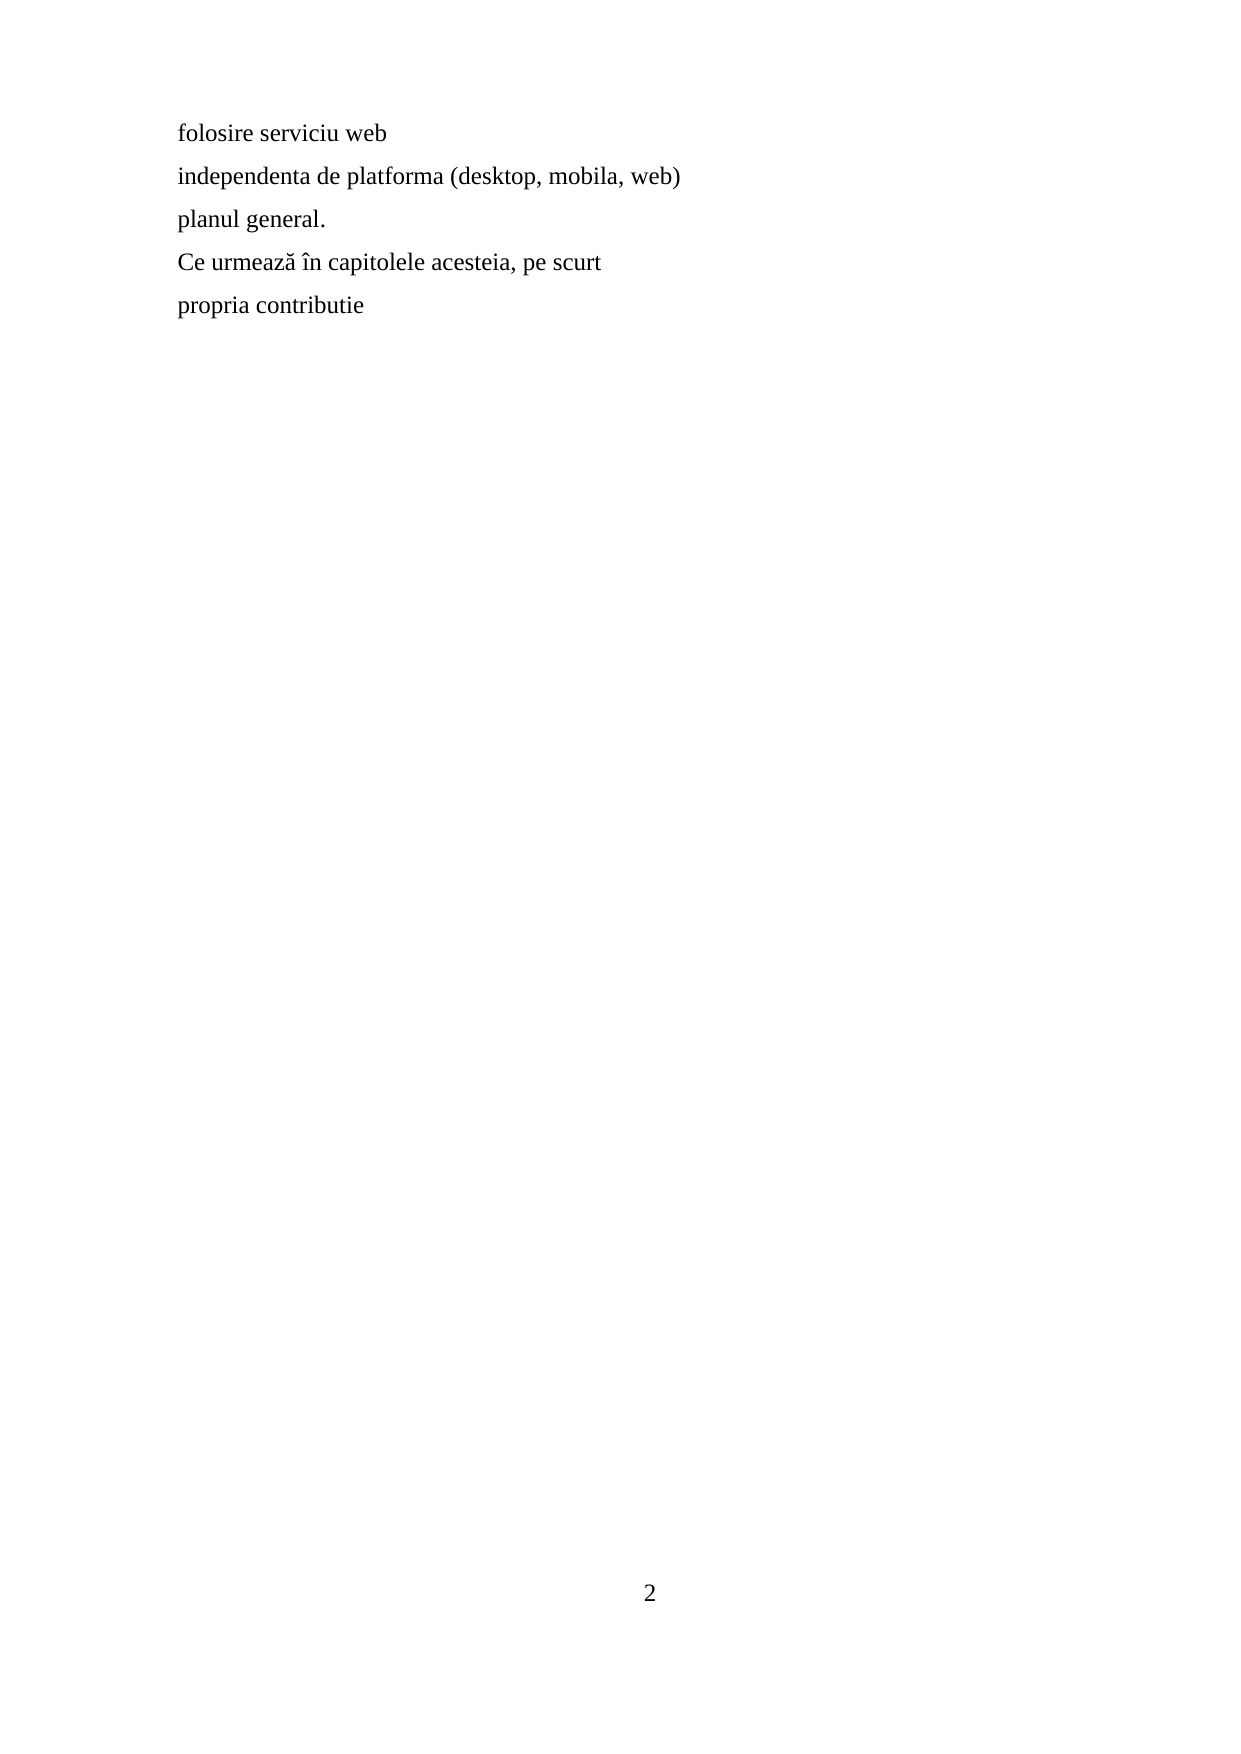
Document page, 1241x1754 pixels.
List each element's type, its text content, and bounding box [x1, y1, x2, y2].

text propria contributie [177, 291, 1122, 319]
text folosire serviciu web [177, 118, 1122, 147]
text planul general. [177, 204, 1122, 233]
text independenta de platforma (desktop, mobila, web) [177, 161, 1122, 190]
text Ce urmează în capitolele acesteia, pe scurt [177, 247, 1122, 276]
